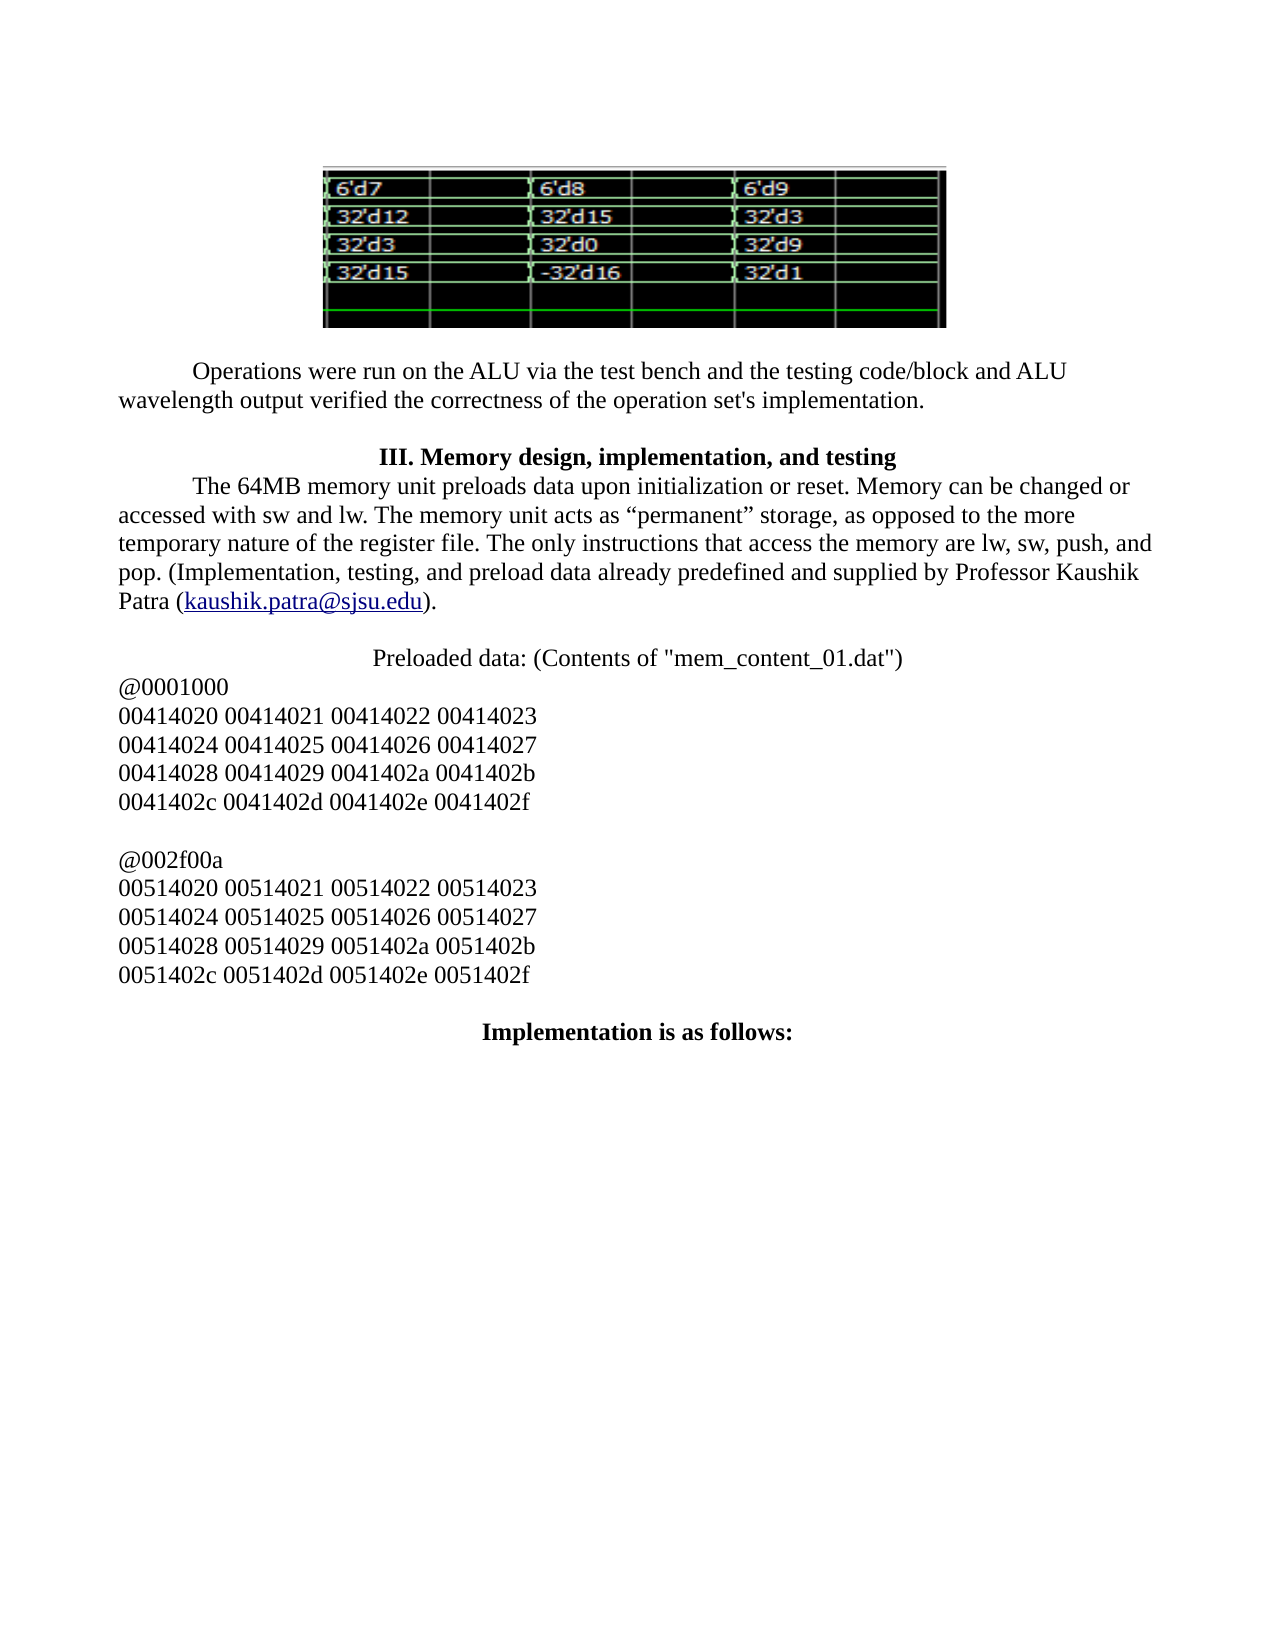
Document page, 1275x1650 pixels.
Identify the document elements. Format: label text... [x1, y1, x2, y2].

text 00514028 00514029 0051402a 0051402b [118, 931, 1157, 960]
text 00414028 00414029 0041402a 0041402b [118, 758, 1157, 787]
text @0001000 [118, 672, 1157, 701]
text 0041402c 0041402d 0041402e 0041402f [118, 787, 1157, 816]
text 00514024 00514025 00514026 00514027 [118, 902, 1157, 931]
text Operations were run on the ALU via the test bench and the testing code/block and ALU wavelength output verified the correctness of the operation set's implementation. [118, 356, 1157, 413]
text 00414024 00414025 00414026 00414027 [118, 730, 1157, 758]
text 00514020 00514021 00514022 00514023 [118, 873, 1157, 902]
text Preloaded data: (Contents of "mem_content_01.dat") [118, 643, 1157, 672]
text III. Memory design, implementation, and testing [118, 442, 1157, 471]
text Implementation is as follows: [118, 1017, 1157, 1046]
text The 64MB memory unit preloads data upon initialization or reset. Memory can be changed or accessed with sw and lw. The memory unit acts as “permanent” storage, as opposed to the more temporary nature of the register file. The only instructions that access the memory are lw, sw, push, and pop. (Implementation, testing, and preload data already predefined and supplied by Professor Kaushik Patra (kaushik.patra@sjsu.edu). [118, 471, 1157, 615]
text 00414020 00414021 00414022 00414023 [118, 701, 1157, 730]
text @002f00a [118, 845, 1157, 873]
text 0051402c 0051402d 0051402e 0051402f [118, 960, 1157, 988]
